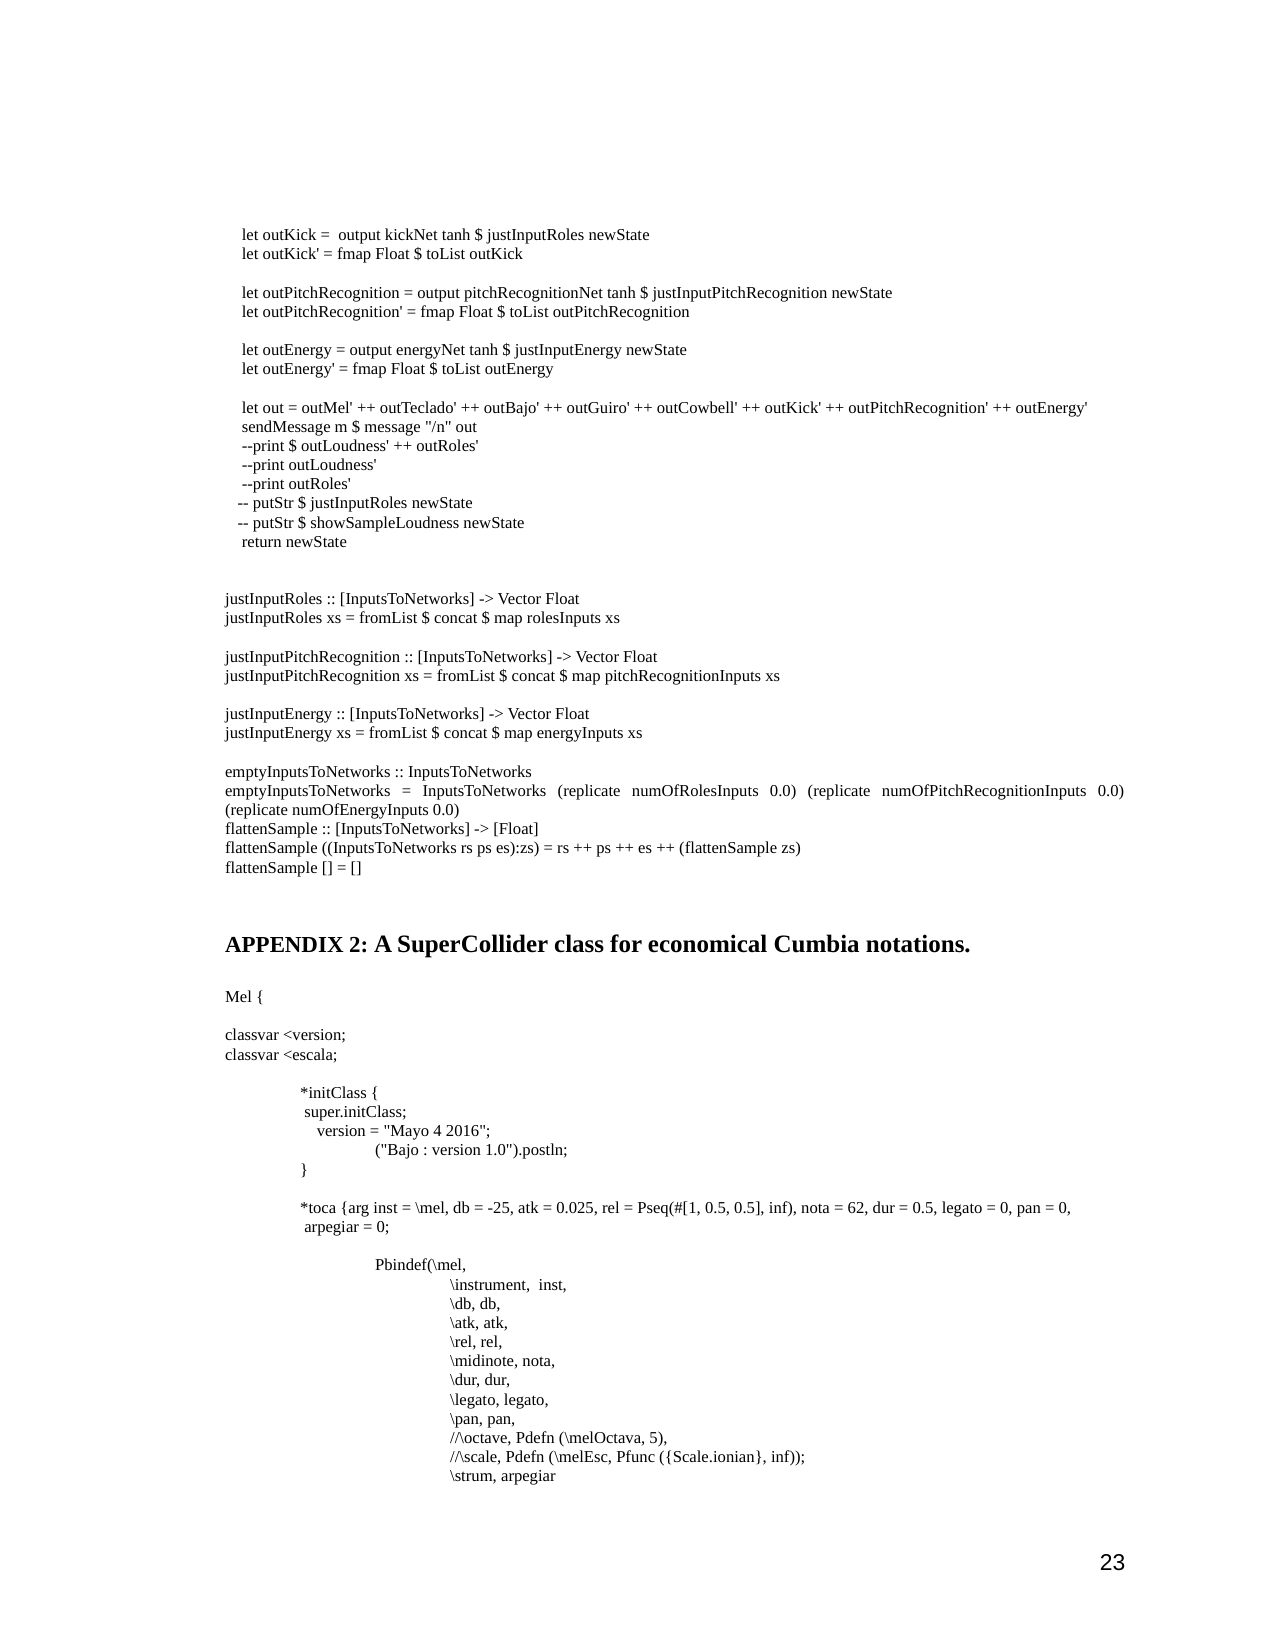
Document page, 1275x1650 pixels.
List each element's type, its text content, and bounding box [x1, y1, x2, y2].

text emptyInputsToNetworks :: InputsToNetworks [225, 762, 1125, 781]
text \db, db, [225, 1293, 1125, 1313]
text --print outLoudness' [225, 455, 1125, 474]
text \strum, arpegiar [225, 1466, 1125, 1485]
text \dur, dur, [225, 1370, 1125, 1389]
text let out = outMel' ++ outTeclado' ++ outBajo' ++ outGuiro' ++ outCowbell' ++ outKick' ++ outPitchRecognition' ++ outEnergy' [225, 397, 1125, 417]
subtitle APPENDIX 2: A SuperCollider class for economical Cumbia notations. [225, 929, 1125, 958]
text -- putStr $ justInputRoles newState [225, 493, 1125, 512]
text ("Bajo : version 1.0").postln; [225, 1140, 1125, 1159]
text emptyInputsToNetworks = InputsToNetworks (replicate numOfRolesInputs 0.0) (replicate numOfPitchRecognitionInputs 0.0) (replicate numOfEnergyInputs 0.0) [225, 781, 1125, 819]
text \pan, pan, [225, 1408, 1125, 1428]
text //\scale, Pdefn (\melEsc, Pfunc ({Scale.ionian}, inf)); [225, 1447, 1125, 1466]
text justInputPitchRecognition :: [InputsToNetworks] -> Vector Float [225, 647, 1125, 666]
text \atk, atk, [225, 1313, 1125, 1332]
text \legato, legato, [225, 1389, 1125, 1408]
text \midinote, nota, [225, 1351, 1125, 1370]
text -- putStr $ showSampleLoudness newState [225, 512, 1125, 532]
text let outKick' = fmap Float $ toList outKick [225, 244, 1125, 263]
text let outEnergy = output energyNet tanh $ justInputEnergy newState [225, 340, 1125, 359]
text *toca {arg inst = \mel, db = -25, atk = 0.025, rel = Pseq(#[1, 0.5, 0.5], inf), nota = 62, dur = 0.5, legato = 0, pan = 0, [225, 1198, 1125, 1217]
text let outPitchRecognition = output pitchRecognitionNet tanh $ justInputPitchRecognition newState [225, 282, 1125, 302]
text //\octave, Pdefn (\melOctava, 5), [225, 1428, 1125, 1447]
text super.initClass; [225, 1102, 1125, 1121]
text let outPitchRecognition' = fmap Float $ toList outPitchRecognition [225, 302, 1125, 321]
text Mel { [225, 987, 1125, 1006]
text justInputEnergy :: [InputsToNetworks] -> Vector Float [225, 704, 1125, 723]
text } [225, 1159, 1125, 1178]
text let outKick = output kickNet tanh $ justInputRoles newState [225, 225, 1125, 244]
text --print $ outLoudness' ++ outRoles' [225, 436, 1125, 455]
text --print outRoles' [225, 474, 1125, 493]
text \instrument, inst, [225, 1274, 1125, 1293]
text let outEnergy' = fmap Float $ toList outEnergy [225, 359, 1125, 378]
text arpegiar = 0; [225, 1217, 1125, 1236]
text Pbindef(\mel, [225, 1255, 1125, 1274]
text classvar <version; [225, 1025, 1125, 1044]
text sendMessage m $ message "/n" out [225, 417, 1125, 436]
text justInputRoles :: [InputsToNetworks] -> Vector Float [225, 589, 1125, 608]
text version = "Mayo 4 2016"; [225, 1121, 1125, 1140]
text justInputRoles xs = fromList $ concat $ map rolesInputs xs [225, 608, 1125, 627]
text flattenSample ((InputsToNetworks rs ps es):zs) = rs ++ ps ++ es ++ (flattenSample zs) [225, 838, 1125, 857]
text flattenSample :: [InputsToNetworks] -> [Float] [225, 819, 1125, 838]
text classvar <escala; [225, 1044, 1125, 1063]
text justInputPitchRecognition xs = fromList $ concat $ map pitchRecognitionInputs xs [225, 666, 1125, 685]
text flattenSample [] = [] [225, 857, 1125, 877]
text return newState [225, 532, 1125, 551]
text \rel, rel, [225, 1332, 1125, 1351]
text *initClass { [225, 1083, 1125, 1102]
text justInputEnergy xs = fromList $ concat $ map energyInputs xs [225, 723, 1125, 742]
